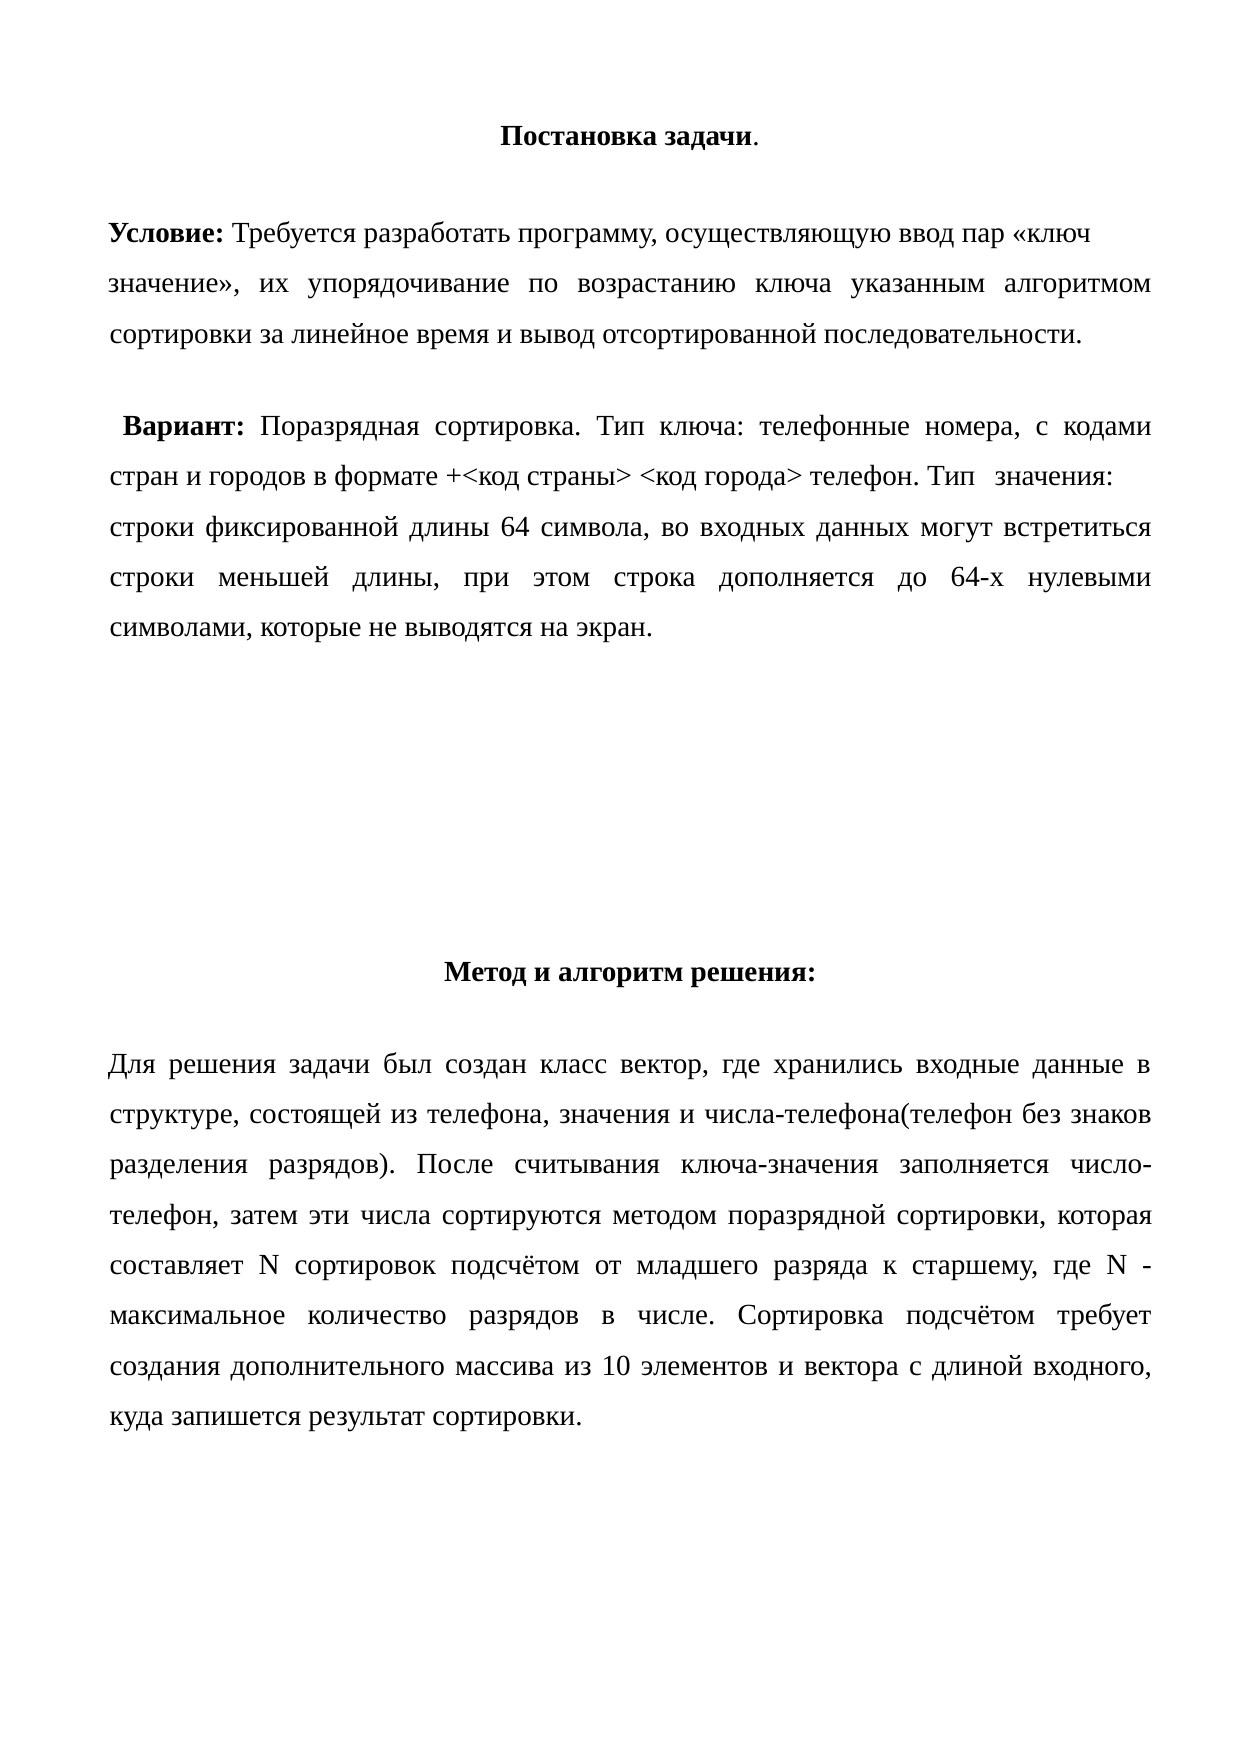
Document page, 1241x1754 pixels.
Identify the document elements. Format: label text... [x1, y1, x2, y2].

text Вариант: Поразрядная сортировка. Тип ключа: телефонные номера, с кодами стран и городов в формате +<код страны> <код города> телефон. Тип значения: строки фиксированной длины 64 символа, во входных данных могут встретиться строки меньшей длины, при этом строка дополняется до 64-х нулевыми символами, которые не выводятся на экран. [108, 408, 1153, 643]
text Для решения задачи был создан класс вектор, где хранились входные данные в структуре, состоящей из телефона, значения и числа-телефона(телефон без знаков разделения разрядов). После считывания ключа-значения заполняется число-телефон, затем эти числа сортируются методом поразрядной сортировки, которая составляет N сортировок подсчётом от младшего разряда к старшему, где N - максимальное количество разрядов в числе. Сортировка подсчётом требует создания дополнительного массива из 10 элементов и вектора с длиной входного, куда запишется результат сортировки. [108, 1046, 1153, 1432]
text значение», их упорядочивание по возрастанию ключа указанным алгоритмом сортировки за линейное время и вывод отсортированной последовательности. [108, 266, 1153, 349]
text Метод и алгоритм решения: [108, 954, 1153, 987]
text Условие: Требуется разработать программу, осуществляющую ввод пар «ключ [108, 215, 1153, 249]
text Постановка задачи. [107, 118, 1153, 152]
